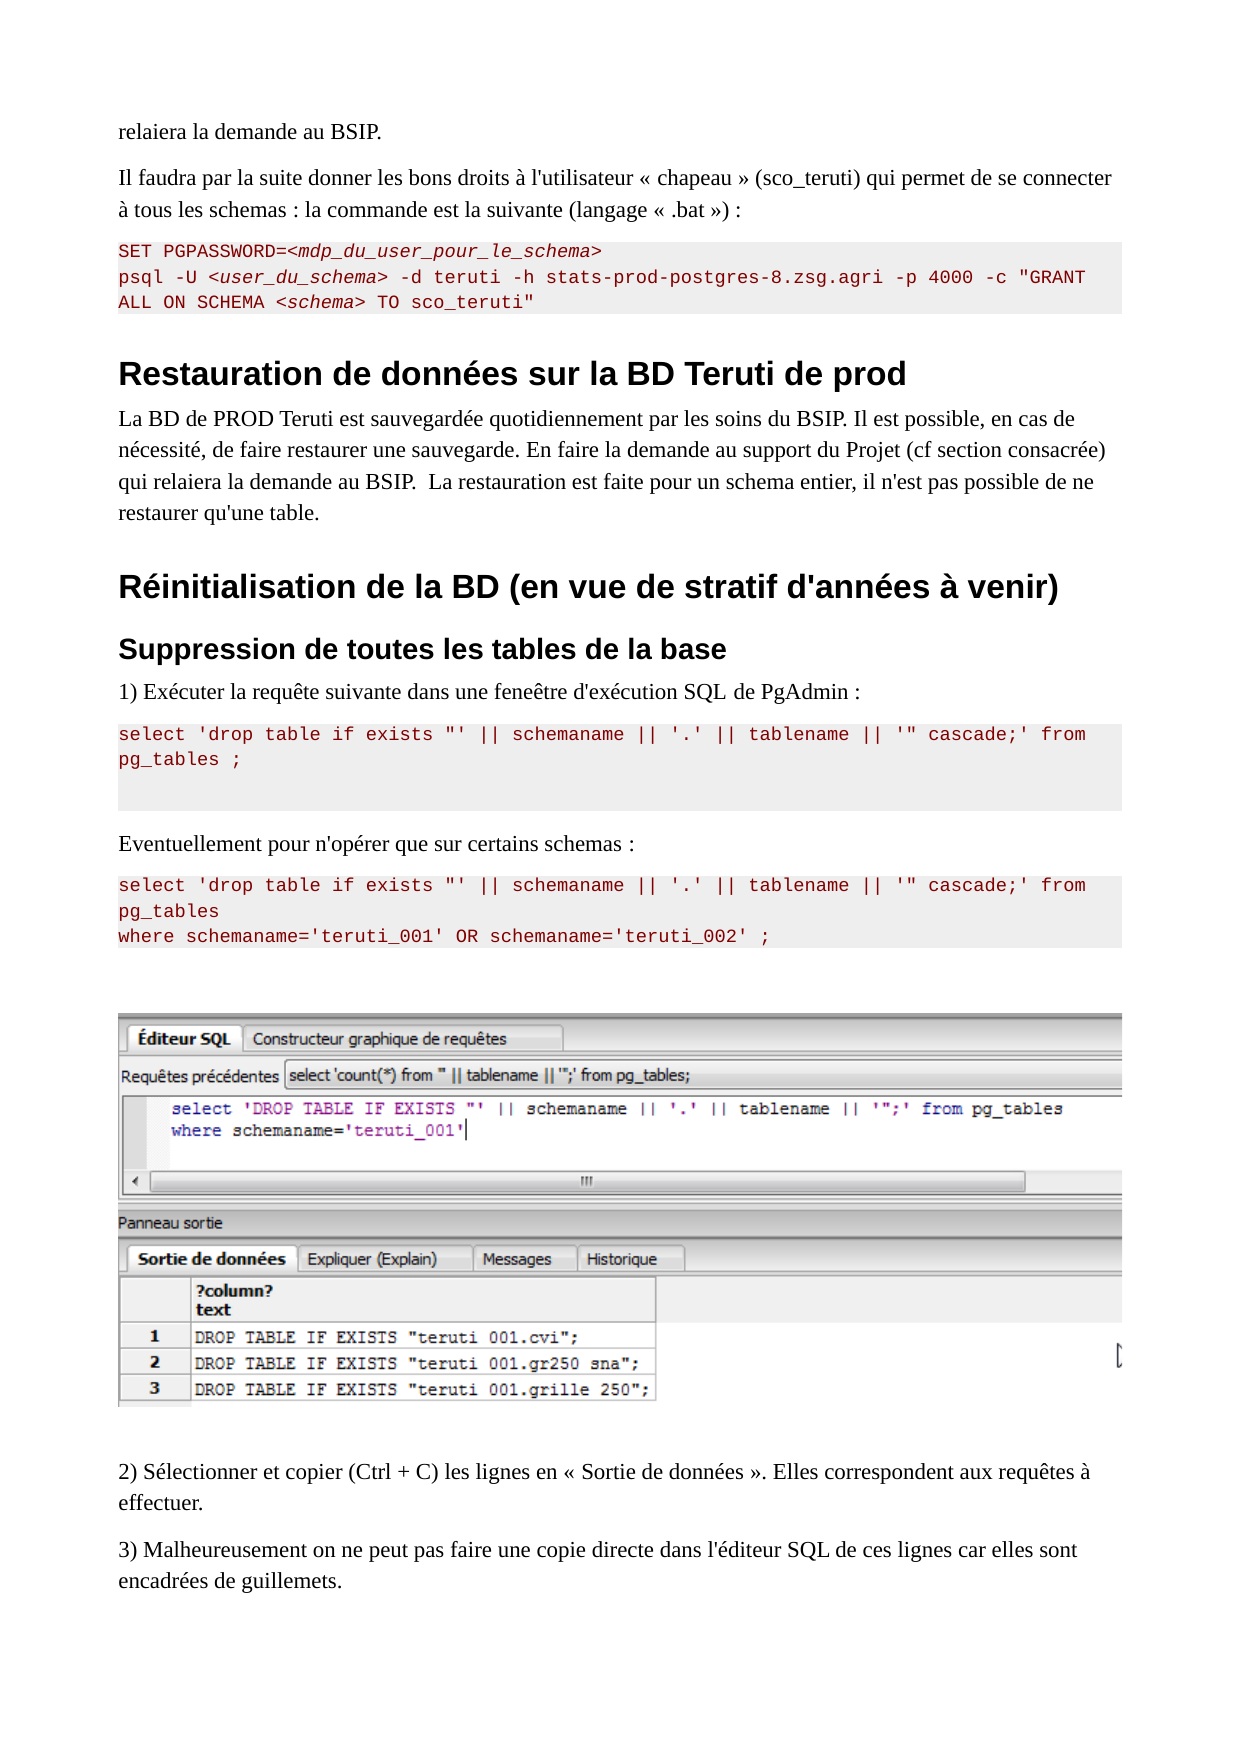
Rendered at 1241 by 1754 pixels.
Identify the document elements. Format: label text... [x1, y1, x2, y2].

subtitle Restauration de données sur la BD Teruti de prod [118, 354, 1122, 392]
text SET PGPASSWORD=<mdp_du_user_pour_le_schema> psql -U <user_du_schema> -d teruti -h stats-prod-postgres-8.zsg.agri -p 4000 -c "GRANT ALL ON SCHEMA <schema> TO sco_teruti" [118, 242, 1122, 314]
text Eventuellement pour n'opérer que sur certains schemas : [118, 830, 1122, 856]
text select 'drop table if exists "' || schemaname || '.' || tablename || '" cascade;' from pg_tables ; [118, 724, 1122, 771]
text Il faudra par la suite donner les bons droits à l'utilisateur « chapeau » (sco_teruti) qui permet de se connecter à tous les schemas : la commande est la suivante (langage « .bat ») : [118, 164, 1122, 222]
text 1) Exécuter la requête suivante dans une feneêtre d'exécution SQL de PgAdmin : [118, 678, 1122, 705]
text select 'drop table if exists "' || schemaname || '.' || tablename || '" cascade;' from pg_tables where schemaname='teruti_001' OR schemaname='teruti_002' ; [118, 876, 1122, 948]
text La BD de PROD Teruti est sauvegardée quotidiennement par les soins du BSIP. Il est possible, en cas de nécessité, de faire restaurer une sauvegarde. En faire la demande au support du Projet (cf section consacrée) qui relaiera la demande au BSIP. La restauration est faite pour un schema entier, il n'est pas possible de ne restaurer qu'une table. [118, 405, 1122, 526]
subtitle Suppression de toutes les tables de la base [118, 632, 1122, 666]
text 3) Malheureusement on ne peut pas faire une copie directe dans l'éditeur SQL de ces lignes car elles sont encadrées de guillemets. [118, 1536, 1122, 1593]
picture [118, 1013, 1123, 1407]
subtitle Réinitialisation de la BD (en vue de stratif d'années à venir) [118, 566, 1122, 605]
text relaiera la demande au BSIP. [118, 118, 1122, 144]
text 2) Sélectionner et copier (Ctrl + C) les lignes en « Sortie de données ». Elles correspondent aux requêtes à effectuer. [118, 1458, 1122, 1516]
